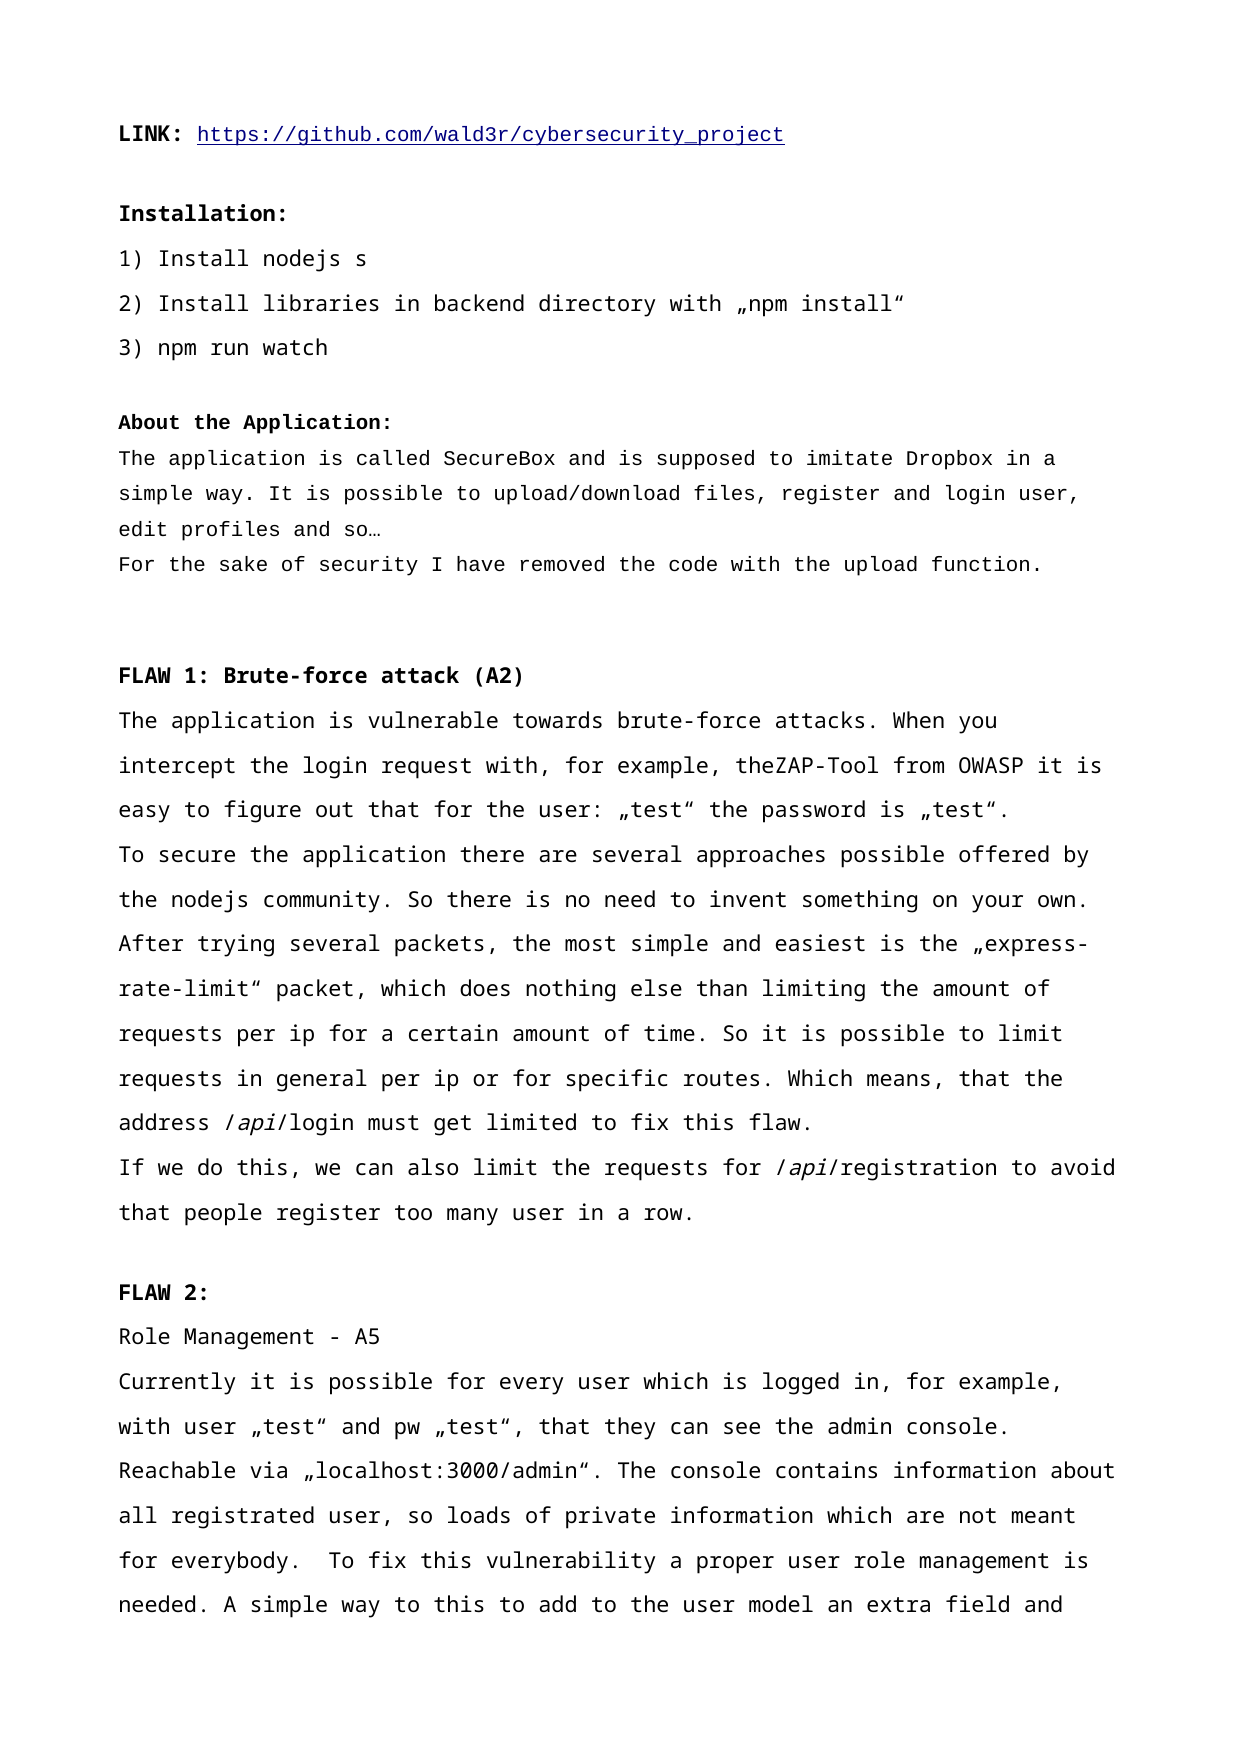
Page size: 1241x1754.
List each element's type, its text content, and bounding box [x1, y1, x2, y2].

text For the sake of security I have removed the code with the upload function. [118, 554, 1122, 578]
text Role Management - A5 [118, 1321, 1122, 1351]
text The application is vulnerable towards brute-force attacks. When you intercept the login request with, for example, theZAP-Tool from OWASP it is easy to figure out that for the user: „test“ the password is „test“. [118, 705, 1122, 824]
text FLAW 2: [118, 1277, 1122, 1306]
text About the Application: [118, 412, 1122, 436]
text 3) npm run watch [118, 332, 1122, 362]
text Currently it is possible for every user which is logged in, for example, with user „test“ and pw „test“, that they can see the admin console. Reachable via „localhost:3000/admin“. The console contains information about all registrated user, so loads of private information which are not meant for everybody. To fix this vulnerability a proper user role management is needed. A simple way to this to add to the user model an extra field and [118, 1366, 1122, 1619]
text 2) Install libraries in backend directory with „npm install“ [118, 288, 1122, 317]
text Installation: [118, 198, 1122, 228]
text The application is called SecureBox and is supposed to imitate Dropbox in a simple way. It is possible to upload/download files, register and login user, edit profiles and so… [118, 448, 1122, 542]
text LINK: https://github.com/wald3r/cybersecurity_project [118, 118, 1122, 148]
text FLAW 1: Brute-force attack (A2) [118, 660, 1122, 690]
text If we do this, we can also limit the requests for /api/registration to avoid that people register too many user in a row. [118, 1152, 1122, 1226]
text 1) Install nodejs s [118, 243, 1122, 273]
text To secure the application there are several approaches possible offered by the nodejs community. So there is no need to invent something on your own. After trying several packets, the most simple and easiest is the „express-rate-limit“ packet, which does nothing else than limiting the amount of requests per ip for a certain amount of time. So it is possible to limit requests in general per ip or for specific routes. Which means, that the address /api/login must get limited to fix this flaw. [118, 839, 1122, 1137]
